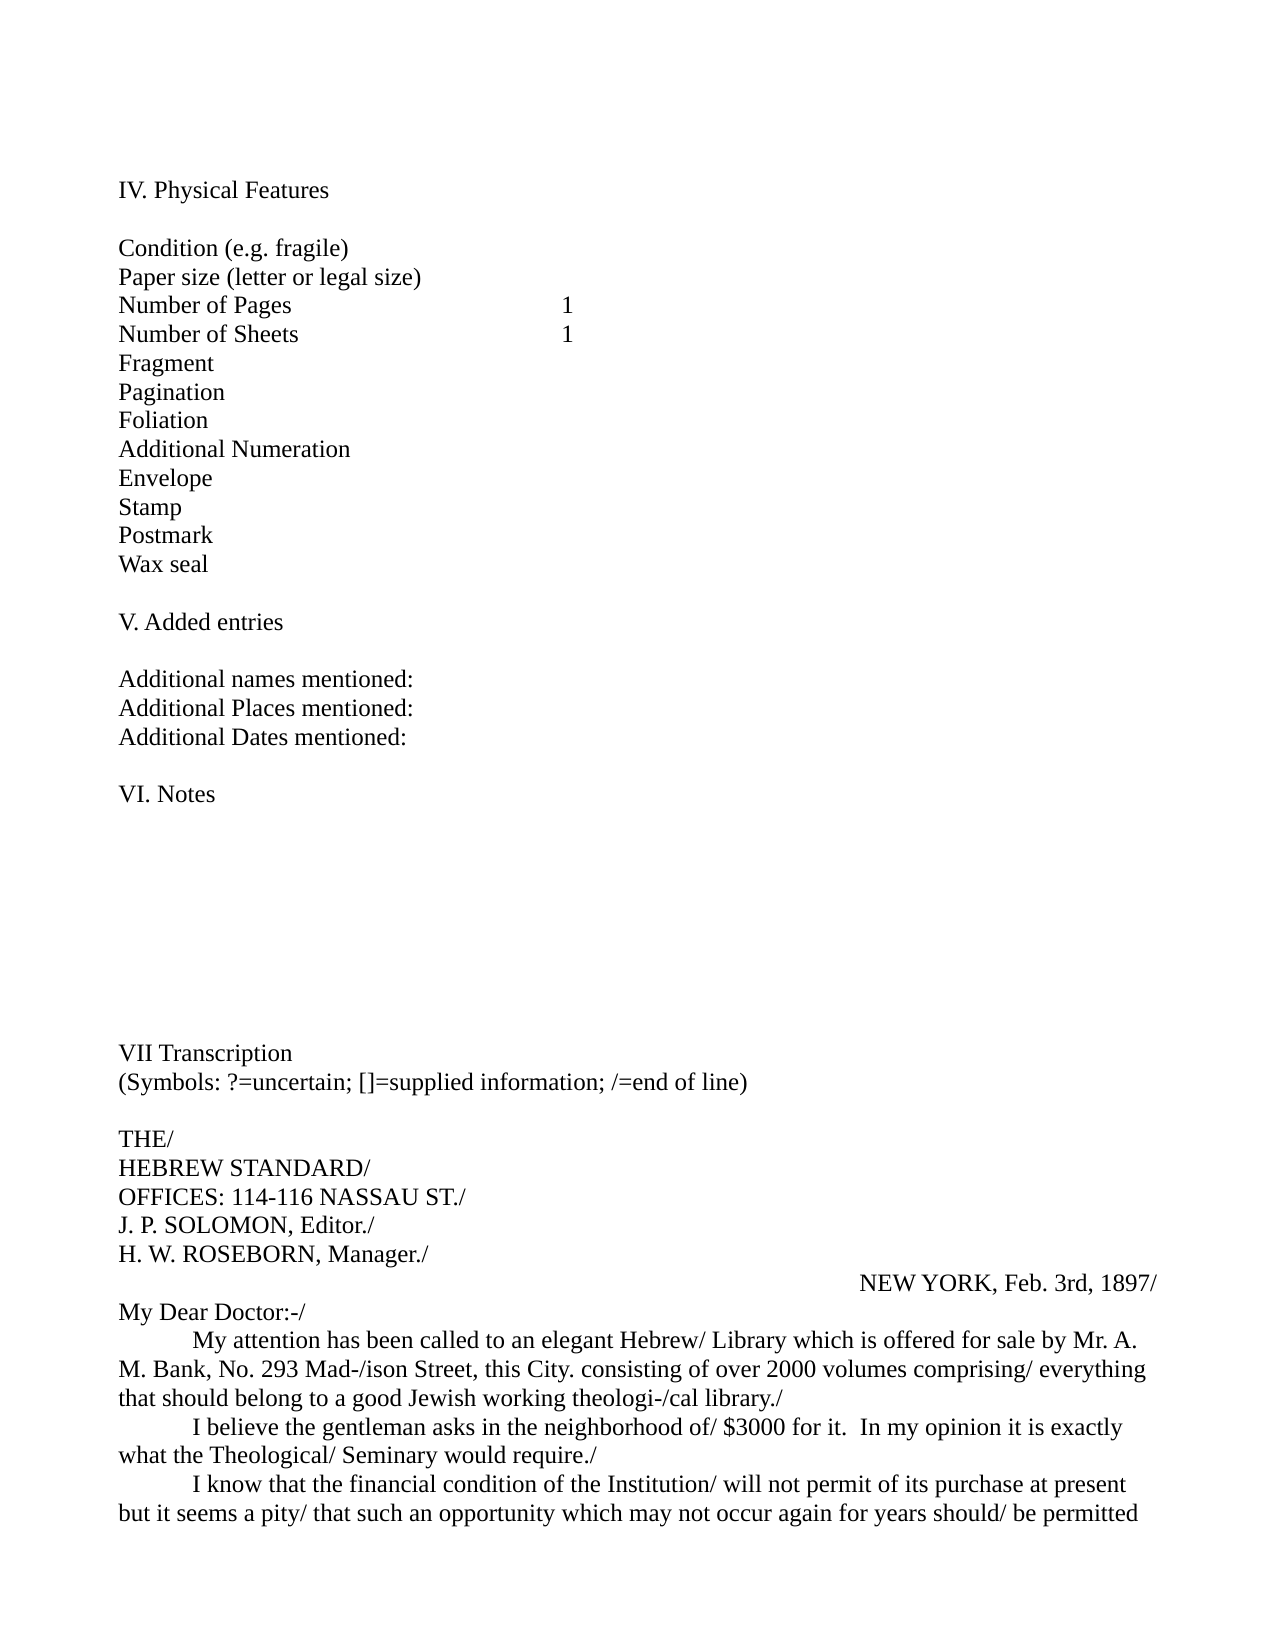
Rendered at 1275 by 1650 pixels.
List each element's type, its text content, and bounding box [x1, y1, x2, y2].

text I believe the gentleman asks in the neighborhood of/ $3000 for it. In my opinion it is exactly what the Theological/ Seminary would require./ [118, 1412, 1157, 1469]
text (Symbols: ?=uncertain; []=supplied information; /=end of line) [118, 1067, 1157, 1096]
text THE/ [118, 1124, 1157, 1153]
text J. P. SOLOMON, Editor./ [118, 1211, 1157, 1239]
text My Dear Doctor:-/ [118, 1297, 1157, 1326]
text NEW YORK, Feb. 3rd, 1897/ [118, 1268, 1157, 1297]
text Number of Pages 1 [118, 291, 1157, 319]
text HEBREW STANDARD/ [118, 1153, 1157, 1182]
text VII Transcription [118, 1038, 1157, 1067]
text Fragment [118, 348, 1157, 377]
text I know that the financial condition of the Institution/ will not permit of its purchase at present but it seems a pity/ that such an opportunity which may not occur again for years should/ be permitted [118, 1469, 1157, 1527]
text Pagination [118, 377, 1157, 406]
text Wax seal [118, 549, 1157, 578]
text Number of Sheets 1 [118, 319, 1157, 348]
text Foliation [118, 406, 1157, 434]
text My attention has been called to an elegant Hebrew/ Library which is offered for sale by Mr. A. M. Bank, No. 293 Mad-/ison Street, this City. consisting of over 2000 volumes comprising/ everything that should belong to a good Jewish working theologi-/cal library./ [118, 1326, 1157, 1412]
text IV. Physical Features [118, 176, 1157, 204]
text Envelope [118, 463, 1157, 492]
text Condition (e.g. fragile) [118, 233, 1157, 262]
text Additional Dates mentioned: [118, 722, 1157, 751]
text VI. Notes [118, 779, 1157, 808]
text Additional names mentioned: [118, 664, 1157, 693]
text Additional Places mentioned: [118, 693, 1157, 722]
text Postma rk [118, 521, 1157, 549]
text OFFICES: 114-116 NASSAU ST./ [118, 1182, 1157, 1211]
text V. Added entries [118, 607, 1157, 636]
text H. W. ROSEBORN, Manager./ [118, 1239, 1157, 1268]
text Paper size (letter or legal size) [118, 262, 1157, 291]
text Additional Numeration [118, 434, 1157, 463]
text Stamp [118, 492, 1157, 521]
